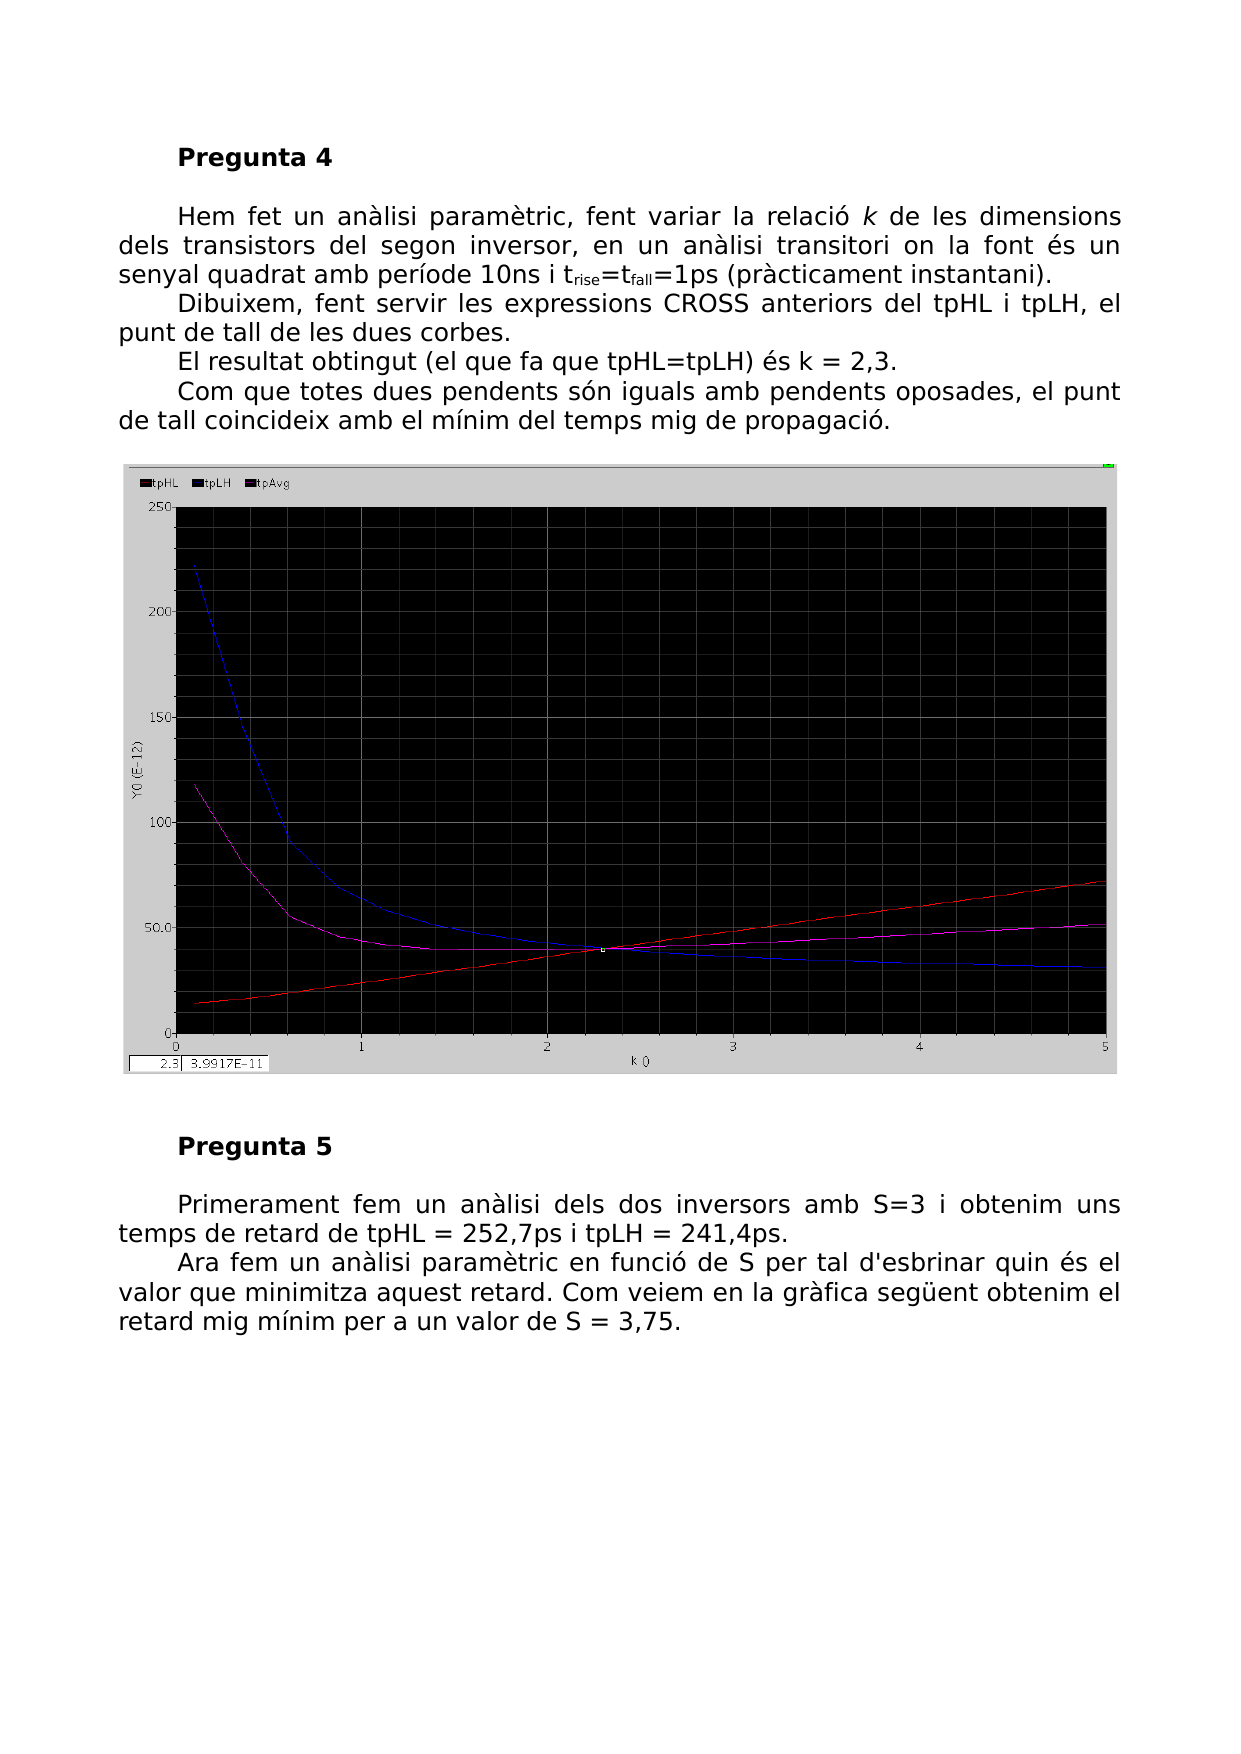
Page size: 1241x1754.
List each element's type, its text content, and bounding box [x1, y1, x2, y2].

text Dibuixem, fent servir les expressions CROSS anteriors del tpHL i tpLH, el punt de tall de les dues corbes. [118, 289, 1122, 347]
text Hem fet un anàlisi paramètric, fent variar la relació k de les dimensions dels transistors del segon inversor, en un anàlisi transitori on la font és un senyal quadrat amb període 10ns i trise=tfall=1ps (pràcticament instantani). [118, 202, 1122, 289]
text Pregunta 5 [118, 1132, 1122, 1161]
text Com que totes dues pendents són iguals amb pendents oposades, el punt de tall coincideix amb el mínim del temps mig de propagació. [118, 377, 1122, 435]
picture [123, 464, 1118, 1074]
text Pregunta 4 [118, 143, 1122, 172]
text Primerament fem un anàlisi dels dos inversors amb S=3 i obtenim uns temps de retard de tpHL = 252,7ps i tpLH = 241,4ps. [118, 1190, 1122, 1249]
text Ara fem un anàlisi paramètric en funció de S per tal d'esbrinar quin és el valor que minimitza aquest retard. Com veiem en la gràfica següent obtenim el retard mig mínim per a un valor de S = 3,75. [118, 1249, 1122, 1336]
text El resultat obtingut (el que fa que tpHL=tpLH) és k = 2,3. [118, 347, 1122, 377]
